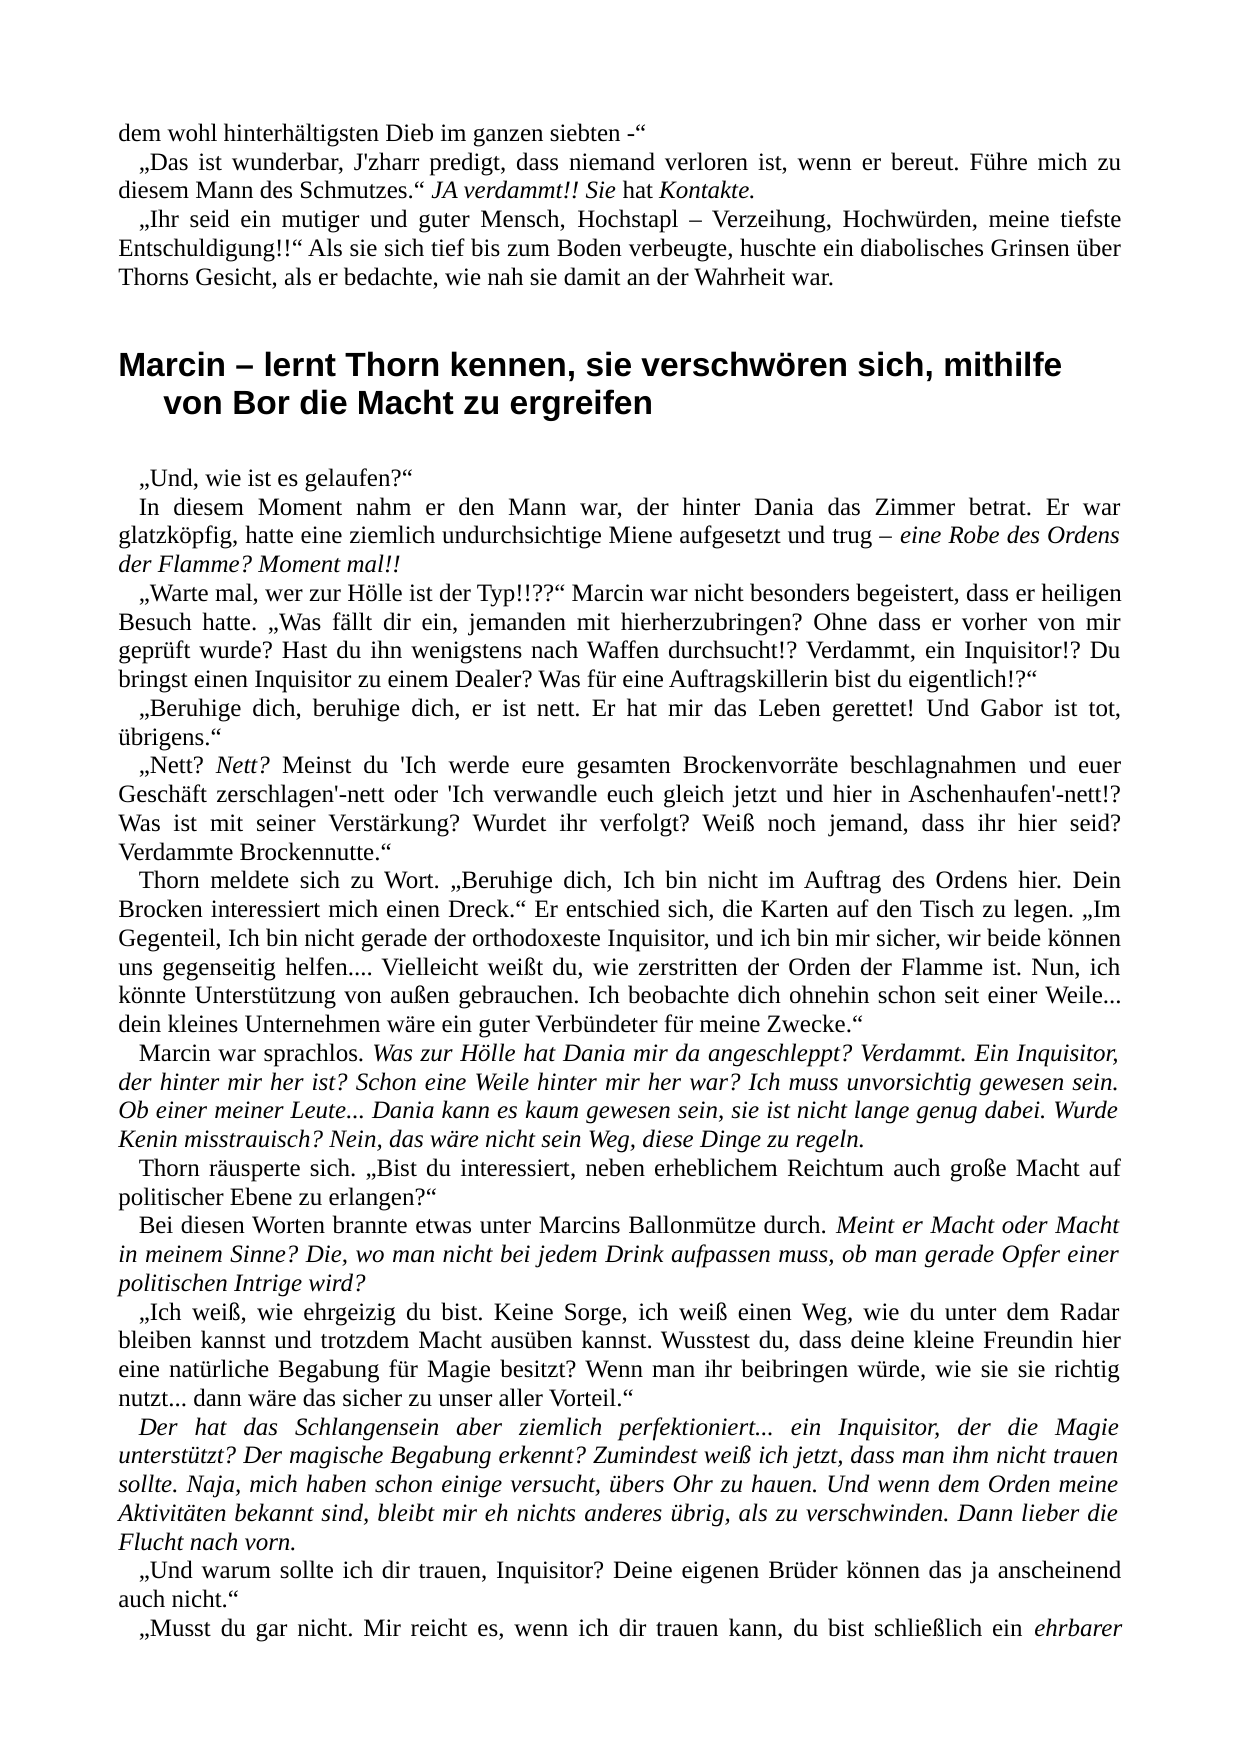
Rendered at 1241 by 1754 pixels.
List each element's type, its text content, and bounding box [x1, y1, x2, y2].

text „Und warum sollte ich dir trauen, Inquisitor? Deine eigenen Brüder können das ja anscheinend auch nicht.“ [118, 1555, 1122, 1613]
text Thorn räusperte sich. „Bist du interessiert, neben erheblichem Reichtum auch große Macht auf politischer Ebene zu erlangen?“ [118, 1153, 1122, 1210]
text „Ihr seid ein mutiger und guter Mensch, Hochstapl – Verzeihung, Hochwürden, meine tiefste Entschuldigung!!“ Als sie sich tief bis zum Boden verbeugte, huschte ein diabolisches Grinsen über Thorns Gesicht, als er bedachte, wie nah sie damit an der Wahrheit war. [118, 204, 1122, 291]
text „Nett? Nett? Meinst du 'Ich werde eure gesamten Brockenvorräte beschlagnahmen und euer Geschäft zerschlagen'-nett oder 'Ich verwandle euch gleich jetzt und hier in Aschenhaufen'-nett!? Was ist mit seiner Verstärkung? Wurdet ihr verfolgt? Weiß noch jemand, dass ihr hier seid? Verdammte Brockennutte.“ [118, 750, 1122, 865]
text Thorn meldete sich zu Wort. „Beruhige dich, Ich bin nicht im Auftrag des Ordens hier. Dein Brocken interessiert mich einen Dreck.“ Er entschied sich, die Karten auf den Tisch zu legen. „Im Gegenteil, Ich bin nicht gerade der orthodoxeste Inquisitor, und ich bin mir sicher, wir beide können uns gegenseitig helfen.... Vielleicht weißt du, wie zerstritten der Orden der Flamme ist. Nun, ich könnte Unterstützung von außen gebrauchen. Ich beobachte dich ohnehin schon seit einer Weile... dein kleines Unternehmen wäre ein guter Verbündeter für meine Zwecke.“ [118, 865, 1122, 1038]
text „Ich weiß, wie ehrgeizig du bist. Keine Sorge, ich weiß einen Weg, wie du unter dem Radar bleiben kannst und trotzdem Macht ausüben kannst. Wusstest du, dass deine kleine Freundin hier eine natürliche Begabung für Magie besitzt? Wenn man ihr beibringen würde, wie sie sie richtig nutzt... dann wäre das sicher zu unser aller Vorteil.“ [118, 1297, 1122, 1412]
text „Warte mal, wer zur Hölle ist der Typ!!??“ Marcin war nicht besonders begeistert, dass er heiligen Besuch hatte. „Was fällt dir ein, jemanden mit hierherzubringen? Ohne dass er vorher von mir geprüft wurde? Hast du ihn wenigstens nach Waffen durchsucht!? Verdammt, ein Inquisitor!? Du bringst einen Inquisitor zu einem Dealer? Was für eine Auftragskillerin bist du eigentlich!?“ [118, 578, 1122, 693]
text In diesem Moment nahm er den Mann war, der hinter Dania das Zimmer betrat. Er war glatzköpfig, hatte eine ziemlich undurchsichtige Miene aufgesetzt und trug – eine Robe des Ordens der Flamme? Moment mal!! [118, 492, 1122, 578]
text „Das ist wunderbar, J'zharr predigt, dass niemand verloren ist, wenn er bereut. Führe mich zu diesem Mann des Schmutzes.“ JA verdammt!! Sie hat Kontakte. [118, 147, 1122, 204]
text „Beruhige dich, beruhige dich, er ist nett. Er hat mir das Leben gerettet! Und Gabor ist tot, übrigens.“ [118, 693, 1122, 750]
text Bei diesen Worten brannte etwas unter Marcins Ballonmütze durch. Meint er Macht oder Macht in meinem Sinne? Die, wo man nicht bei jedem Drink aufpassen muss, ob man gerade Opfer einer politischen Intrige wird? [118, 1210, 1122, 1297]
text „Musst du gar nicht. Mir reicht es, wenn ich dir trauen kann, du bist schließlich ein ehrbarer [118, 1613, 1122, 1642]
text dem wohl hinterhältigsten Dieb im ganzen siebten -“ [118, 118, 1122, 147]
text „Und, wie ist es gelaufen?“ [118, 463, 1122, 492]
text Marcin war sprachlos. Was zur Hölle hat Dania mir da angeschleppt? Verdammt. Ein Inquisitor, der hinter mir her ist? Schon eine Weile hinter mir her war? Ich muss unvorsichtig gewesen sein. Ob einer meiner Leute... Dania kann es kaum gewesen sein, sie ist nicht lange genug dabei. Wurde Kenin misstrauisch? Nein, das wäre nicht sein Weg, diese Dinge zu regeln. [118, 1038, 1122, 1153]
subtitle Marcin – lernt Thorn kennen, sie verschwören sich, mithilfe von Bor die Macht zu ergreifen [118, 344, 1122, 422]
text Der hat das Schlangensein aber ziemlich perfektioniert... ein Inquisitor, der die Magie unterstützt? Der magische Begabung erkennt? Zumindest weiß ich jetzt, dass man ihm nicht trauen sollte. Naja, mich haben schon einige versucht, übers Ohr zu hauen. Und wenn dem Orden meine Aktivitäten bekannt sind, bleibt mir eh nichts anderes übrig, als zu verschwinden. Dann lieber die Flucht nach vorn. [118, 1412, 1122, 1555]
